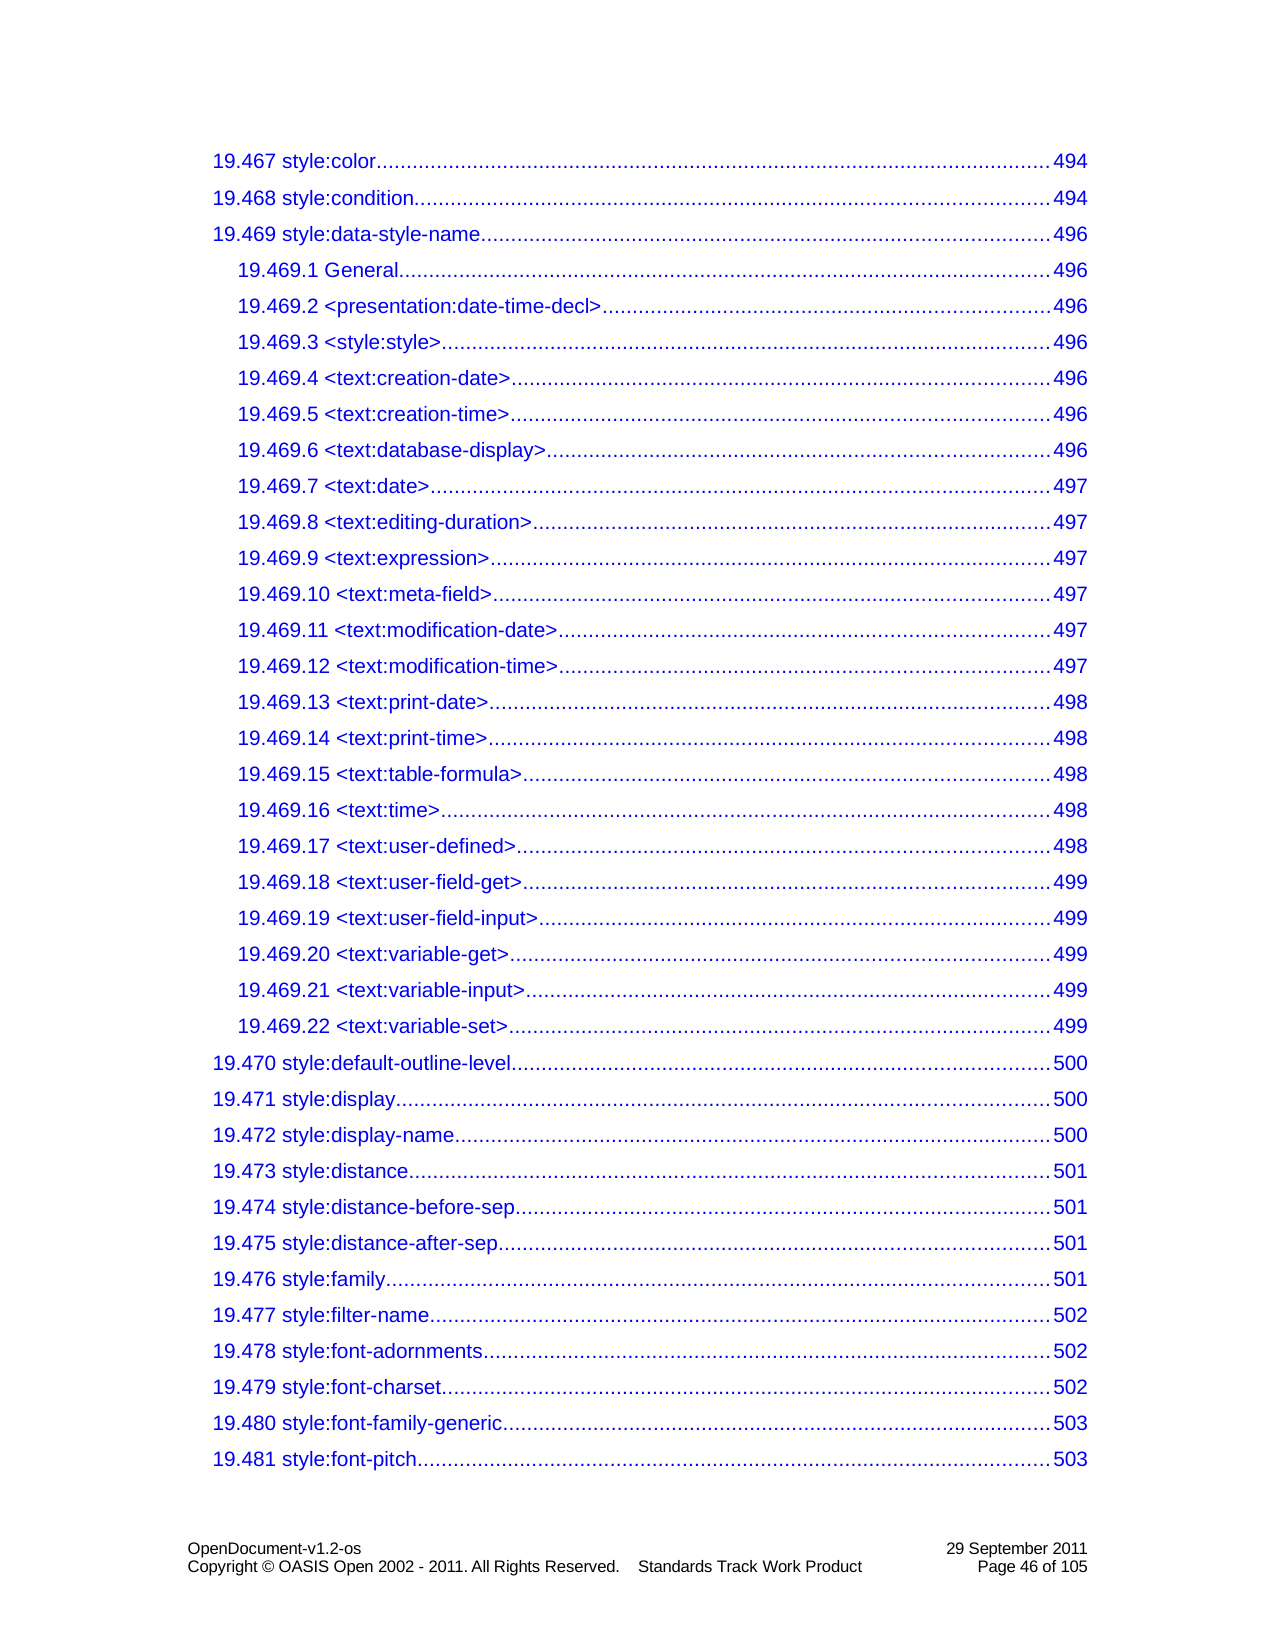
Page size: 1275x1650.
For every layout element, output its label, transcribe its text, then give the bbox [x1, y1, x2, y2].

text 19.470 style:default-outline-level 500 [212, 1051, 1088, 1074]
text 19.476 style:family 501 [212, 1267, 1088, 1291]
text 19.480 style:font-family-generic 503 [212, 1411, 1088, 1435]
text 19.469.5 <text:creation-time> 496 [237, 402, 1088, 426]
text 19.475 style:distance-after-sep 501 [212, 1231, 1088, 1255]
text 19.469.15 <text:table-formula> 498 [237, 763, 1088, 786]
text 19.469.8 <text:editing-duration> 497 [237, 510, 1088, 534]
text 19.469.18 <text:user-field-get> 499 [237, 871, 1088, 894]
text 19.469.1 General 496 [237, 258, 1088, 282]
text 19.469.9 <text:expression> 497 [237, 546, 1088, 570]
text 19.469.10 <text:meta-field> 497 [237, 582, 1088, 606]
text 19.474 style:distance-before-sep 501 [212, 1195, 1088, 1219]
text 19.481 style:font-pitch 503 [212, 1447, 1088, 1471]
text 19.469.20 <text:variable-get> 499 [237, 943, 1088, 966]
text 19.469.19 <text:user-field-input> 499 [237, 907, 1088, 930]
text 19.469 style:data-style-name 496 [212, 222, 1088, 246]
text 19.473 style:distance 501 [212, 1159, 1088, 1183]
text 19.471 style:display 500 [212, 1087, 1088, 1111]
text 19.478 style:font-adornments 502 [212, 1339, 1088, 1363]
text 19.469.7 <text:date> 497 [237, 474, 1088, 498]
text 19.479 style:font-charset 502 [212, 1375, 1088, 1399]
text 19.469.16 <text:time> 498 [237, 799, 1088, 822]
text 19.467 style:color 494 [212, 150, 1088, 173]
text 19.469.2 <presentation:date-time-decl> 496 [237, 294, 1088, 318]
text 19.477 style:filter-name 502 [212, 1303, 1088, 1327]
text 19.469.11 <text:modification-date> 497 [237, 618, 1088, 642]
text 19.469.4 <text:creation-date> 496 [237, 366, 1088, 390]
text 19.469.3 <style:style> 496 [237, 330, 1088, 354]
text 19.469.6 <text:database-display> 496 [237, 438, 1088, 462]
text 19.469.13 <text:print-date> 498 [237, 691, 1088, 714]
text 19.469.22 <text:variable-set> 499 [237, 1015, 1088, 1038]
text 19.469.14 <text:print-time> 498 [237, 727, 1088, 750]
text 19.469.21 <text:variable-input> 499 [237, 979, 1088, 1002]
text 19.469.17 <text:user-defined> 498 [237, 835, 1088, 858]
text 19.468 style:condition 494 [212, 186, 1088, 209]
text 19.469.12 <text:modification-time> 497 [237, 654, 1088, 678]
text 19.472 style:display-name 500 [212, 1123, 1088, 1147]
